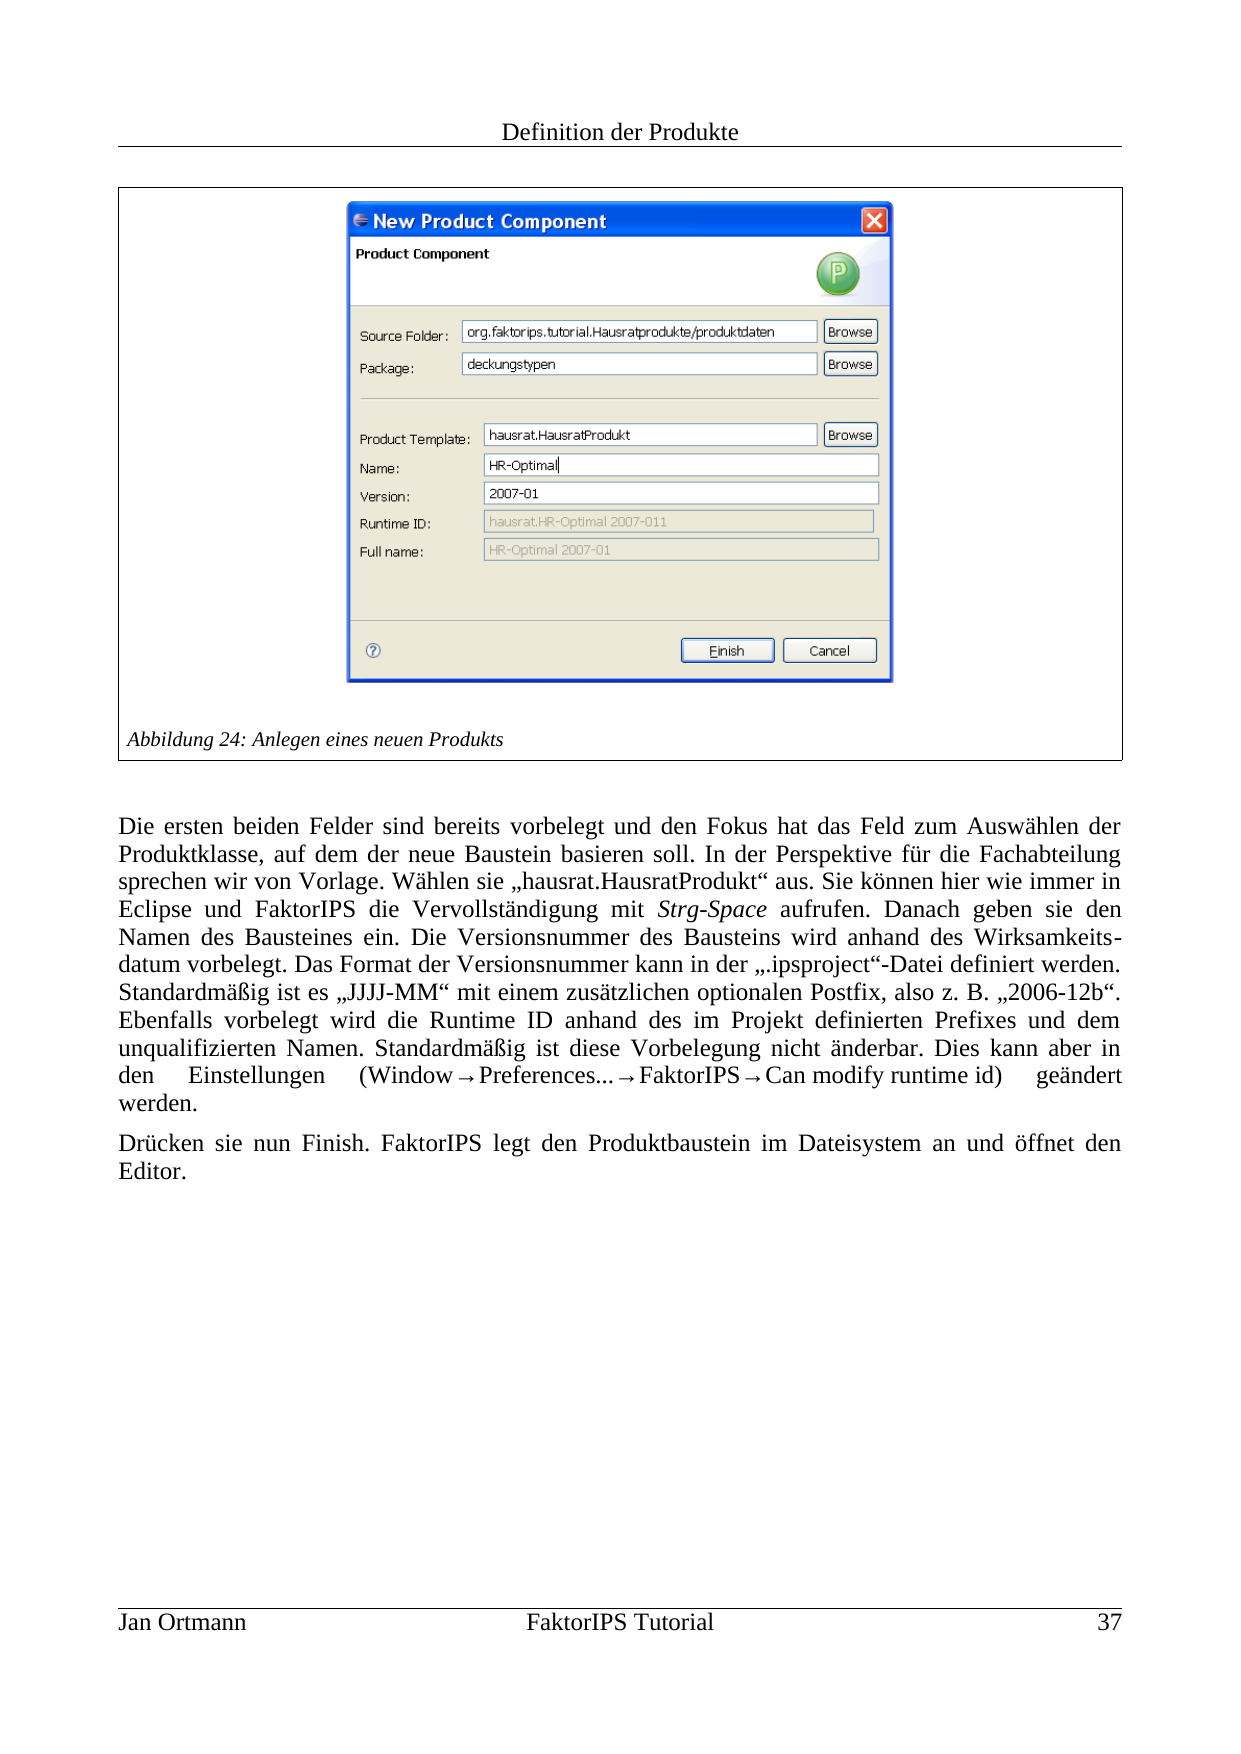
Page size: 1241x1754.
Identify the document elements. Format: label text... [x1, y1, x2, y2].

text Die ersten beiden Felder sind bereits vorbelegt und den Fokus hat das Feld zum Auswählen der Produktklasse, auf dem der neue Baustein basieren soll. In der Perspektive für die Fachabteilung sprechen wir von Vorlage. Wählen sie „hausrat.HausratProdukt“ aus. Sie können hier wie immer in Eclipse und FaktorIPS die Vervollständigung mit Strg-Space aufrufen. Danach geben sie den Namen des Bausteines ein. Die Versionsnummer des Bausteins wird anhand des Wirksamkeits­datum vorbelegt. Das Format der Versionsnummer kann in der „.ipsproject“-Datei definiert werden. Standardmäßig ist es „JJJJ-MM“ mit einem zusätzlichen optionalen Postfix, also z. B. „2006-12b“. Ebenfalls vorbelegt wird die Runtime ID anhand des im Projekt definierten Prefixes und dem unqualifizierten Namen. Standardmäßig ist diese Vorbelegung nicht änderbar. Dies kann aber in den Einstellungen (Window→Preferences...→FaktorIPS→Can modify runtime id) geändert werden. [118, 812, 1122, 1117]
picture [343, 196, 897, 688]
text Abbildung 24: Anlegen eines neuen Produkts [127, 728, 1113, 751]
text Drücken sie nun Finish. FaktorIPS legt den Produktbaustein im Dateisystem an und öffnet den Editor. [118, 1129, 1122, 1185]
